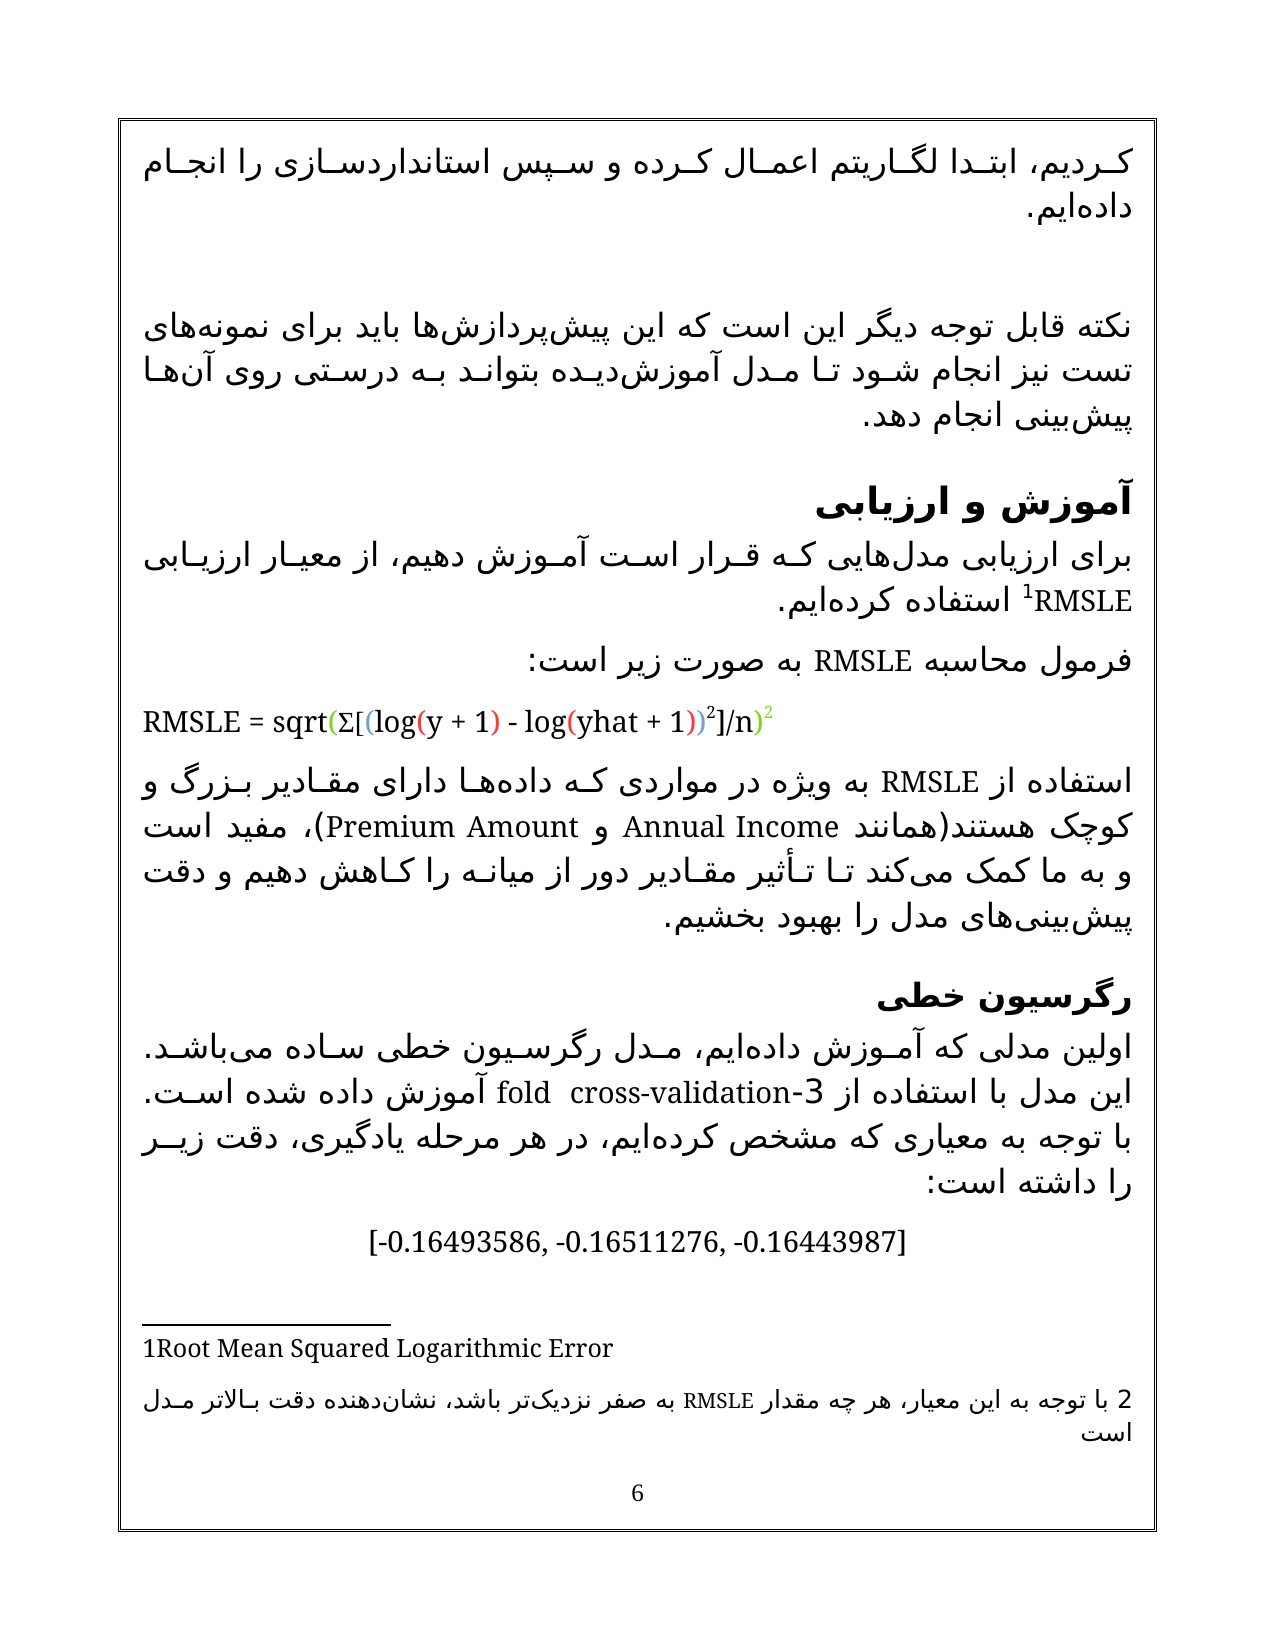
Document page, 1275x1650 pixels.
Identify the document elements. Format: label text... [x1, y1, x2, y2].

text استفاده از RMSLE به ویژه در مواردی که داده‌ها دارای مقادیر بزرگ و کوچک هستند(همانند Annual Income و Premium Amount)، مفید است و به ما کمک می‌کند تا تأثیر مقادیر دور از میانه را کاهش دهیم و دقت پیش‌بینی‌های مدل را بهبود بخشیم. [142, 761, 1133, 935]
text Root Mean Squared Logarithmic Error [142, 1331, 1133, 1365]
subtitle رگرسیون خطی [142, 977, 1133, 1015]
text در ادامه، برای یادگیری بهتر، تمام مقادیر غیرعددی را به صورت one-hot encoding تبدیل کرده‌ایم و برای مقادیر عددی نیز تمامی آن‌ها را standardize کرده‌ایم. لازم به ذکر است که برای دو صفتی که قبلاً ذکر کردیم، ابتدا لگاریتم اعمال کرده و سپس استانداردسازی را انجام داده‌ایم. [142, 142, 1133, 226]
subtitle آموزش و ارزیابی [142, 479, 1133, 523]
text RMSLE = sqrt(Σ[(log(y + 1) - log(yhat + 1))2]/n) [142, 701, 1133, 741]
text [-0.16493586, -0.16511276, -0.16443987] [142, 1222, 1133, 1261]
text برای ارزیابی مدل‌هایی که قرار است آموزش دهیم، از معیار ارزیابی RMSLE استفاده کرده‌ایم. [142, 536, 1133, 620]
text فرمول محاسبه RMSLE به صورت زیر است: [142, 641, 1133, 680]
text با توجه به این معیار، هر چه مقدار RMSLE به صفر نزدیک‌تر باشد، نشان‌دهنده دقت بالاتر مدل است [142, 1385, 1133, 1448]
text نکته قابل توجه دیگر این است که این پیش‌پردازش‌ها باید برای نمونه‌های تست نیز انجام شود تا مدل آموزش‌دیده بتواند به درستی روی آن‌ها پیش‌بینی انجام دهد. [142, 306, 1133, 434]
text اولین مدلی که آموزش داده‌ایم، مدل رگرسیون خطی ساده می‌باشد. این مدل با استفاده از 3-fold cross-validation آموزش داده شده است. با توجه به معیاری که مشخص کرده‌ایم، در هر مرحله یادگیری، دقت زیر را داشته است: [142, 1028, 1133, 1201]
